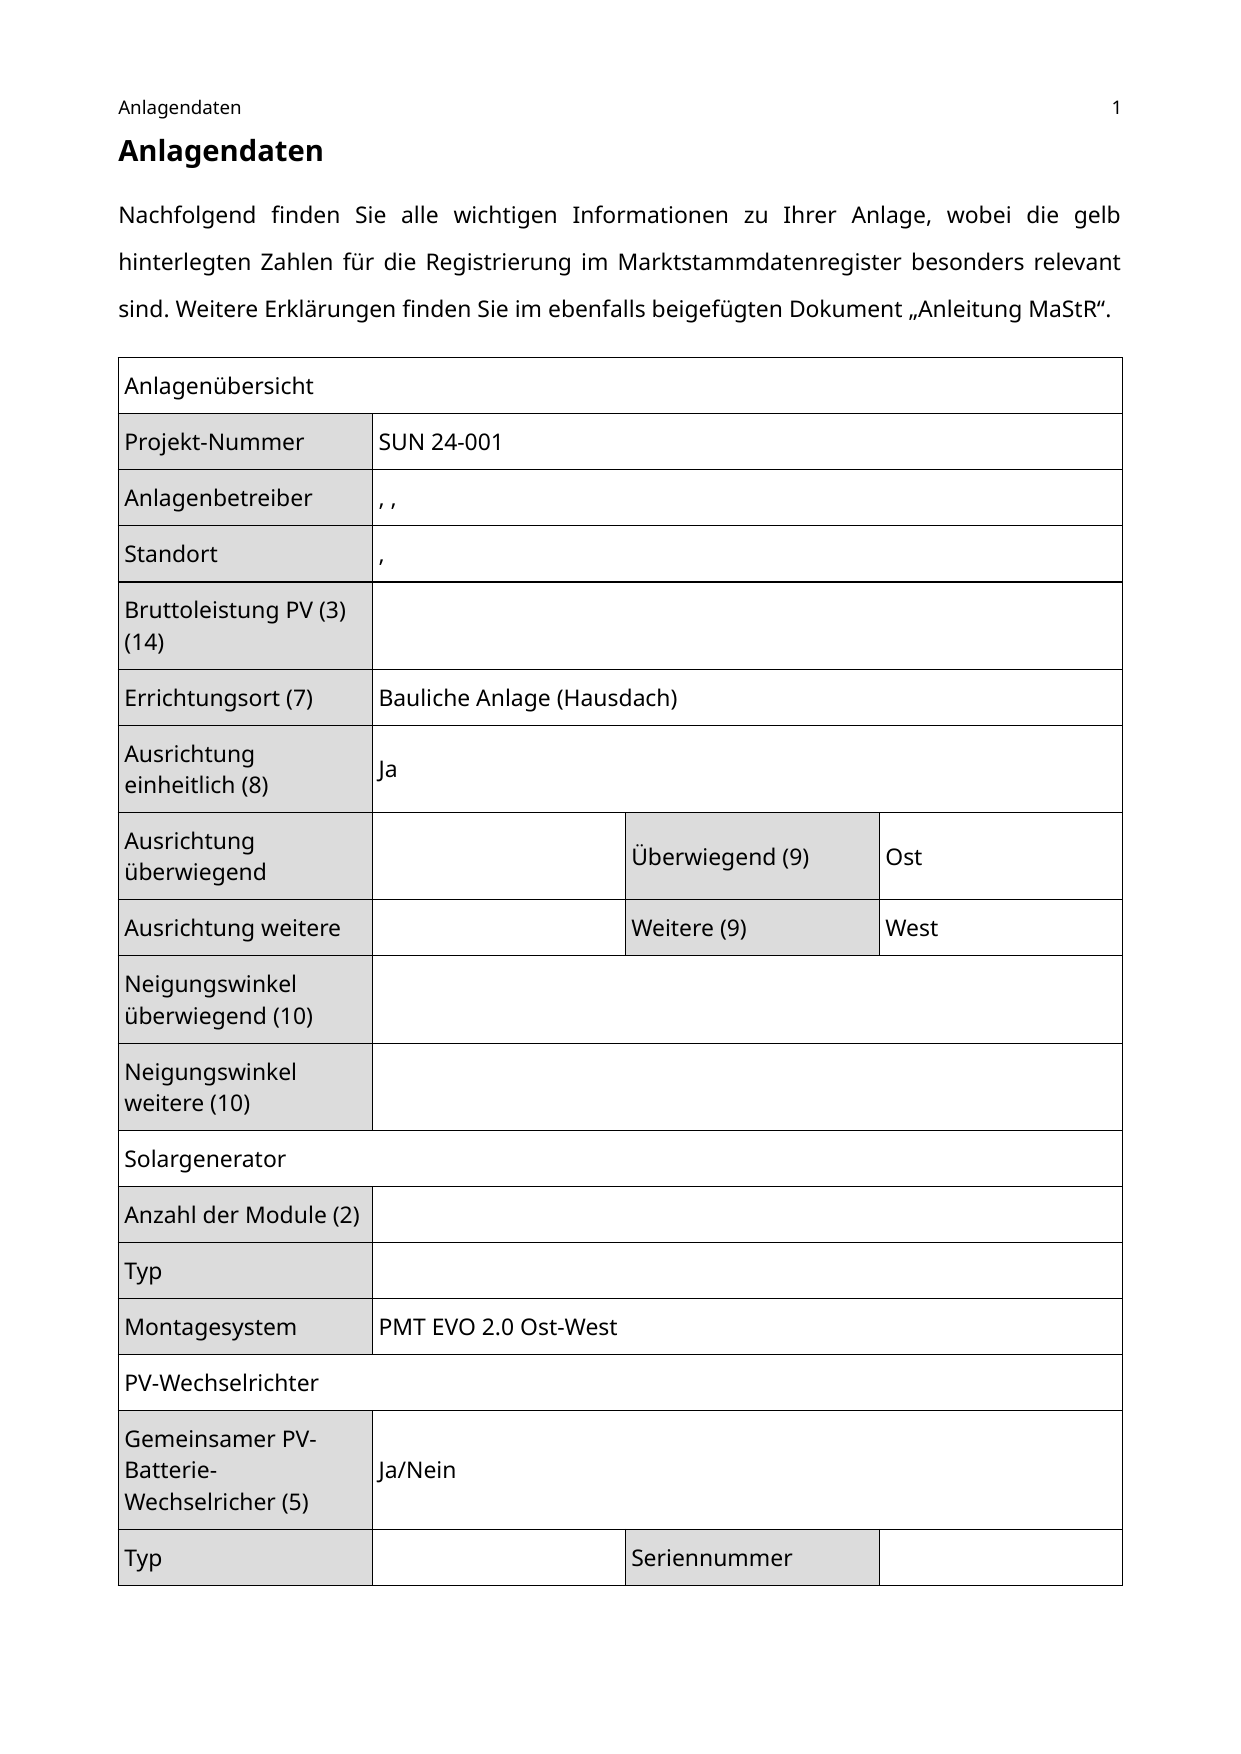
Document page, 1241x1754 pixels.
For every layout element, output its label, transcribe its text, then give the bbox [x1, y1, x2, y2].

table_cell [373, 1187, 1122, 1242]
table_cell Standort [119, 526, 372, 581]
table_cell [373, 1530, 625, 1585]
table_cell Anlagenbetreiber [119, 470, 372, 525]
table_cell Seriennummer [626, 1530, 879, 1585]
table_cell Ost [880, 813, 1122, 899]
table_cell [373, 1044, 1122, 1130]
table_cell Montagesystem [119, 1299, 372, 1354]
subtitle Anlagendaten [118, 130, 1122, 169]
table_cell Neigungswinkel weitere (10) [119, 1044, 372, 1130]
table_cell Solargenerator [119, 1131, 1122, 1186]
table_cell Gemeinsamer PV-Batterie-Wechselricher (5) [119, 1411, 372, 1529]
table_cell PMT EVO 2.0 Ost-West [373, 1299, 1122, 1354]
table_cell Ausrichtung einheitlich (8) [119, 726, 372, 812]
table_cell Ausrichtung weitere [119, 900, 372, 955]
table_header Anlagenübersicht [119, 358, 1122, 413]
table_cell , , [373, 470, 1122, 525]
table_cell Typ [119, 1243, 372, 1298]
table_cell [373, 1243, 1122, 1298]
table_cell Ja/Nein [373, 1411, 1122, 1529]
table_cell [373, 583, 1122, 669]
table_cell Typ [119, 1530, 372, 1585]
table_cell , [373, 526, 1122, 581]
table_cell Bauliche Anlage (Hausdach) [373, 670, 1122, 725]
text Nachfolgend finden Sie alle wichtigen Informationen zu Ihrer Anlage, wobei die gelb hinterlegten Zahlen für die Registrierung im Marktstammdatenregister besonders relevant sind. Weitere Erklärungen finden Sie im ebenfalls beigefügten Dokument „Anleitung MaStR“. [118, 199, 1122, 324]
table_cell [880, 1530, 1122, 1585]
table_cell Neigungswinkel überwiegend (10) [119, 956, 372, 1043]
table_cell PV-Wechselrichter [119, 1355, 1122, 1410]
table_cell Bruttoleistung PV (3) (14) [119, 583, 372, 669]
table_cell West [880, 900, 1122, 955]
table_cell Ausrichtung überwiegend [119, 813, 372, 899]
table_cell Errichtungsort (7) [119, 670, 372, 725]
table_cell Ja [373, 726, 1122, 812]
table_cell Anzahl der Module (2) [119, 1187, 372, 1242]
table_cell Überwiegend (9) [626, 813, 879, 899]
table_cell Projekt-Nummer [119, 414, 372, 469]
table_cell SUN 24-001 [373, 414, 1122, 469]
table_cell Weitere (9) [626, 900, 879, 955]
table_cell [373, 900, 625, 955]
table_cell [373, 813, 625, 899]
table_cell [373, 956, 1122, 1043]
